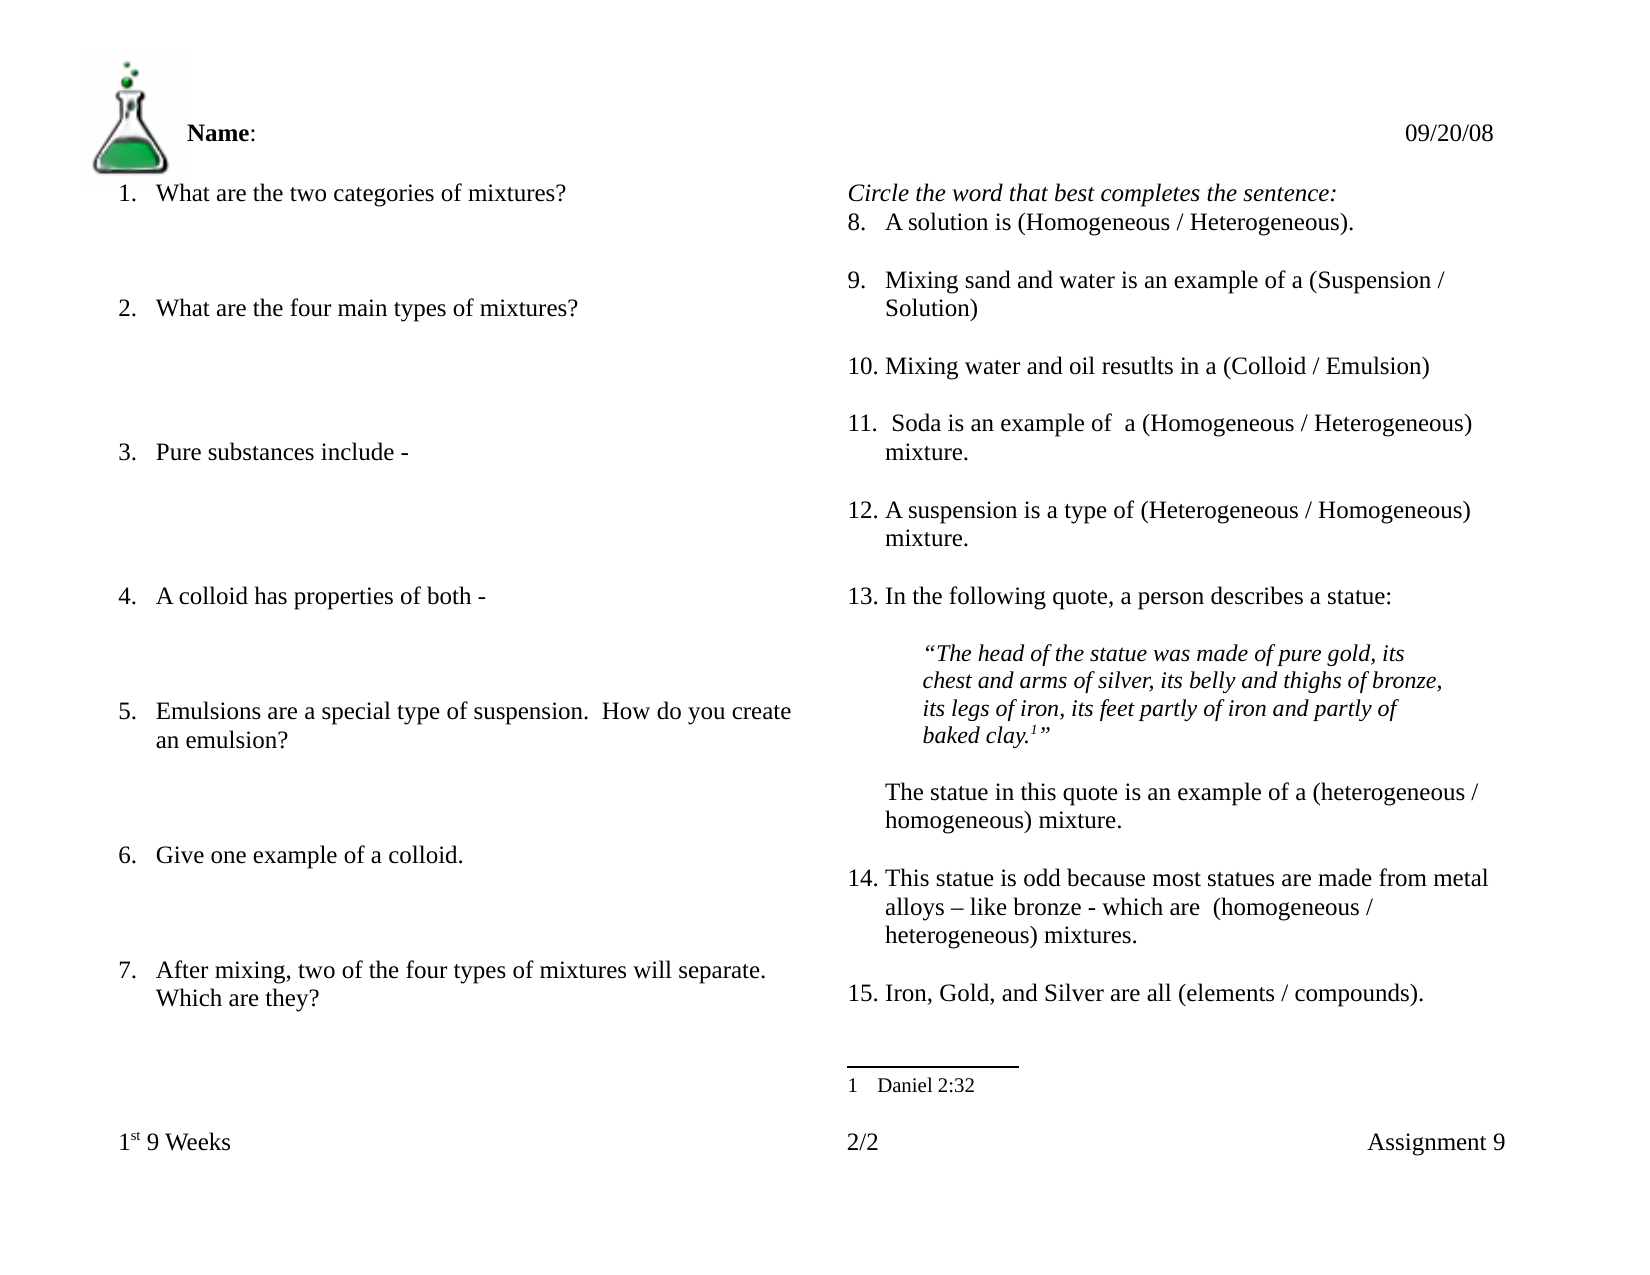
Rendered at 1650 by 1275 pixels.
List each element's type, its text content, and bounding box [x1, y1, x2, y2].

list Mixing sand and water is an example of a (Suspension / Solution) [847, 265, 1532, 322]
text Daniel 2:32 [847, 1073, 1532, 1097]
list Soda is an example of a (Homogeneous / Heterogeneous) mixture. [847, 408, 1532, 466]
list A colloid has properties of both - [118, 581, 802, 610]
list What are the four main types of mixtures? [118, 293, 802, 322]
list Mixing water and oil resutlts in a (Colloid / Emulsion) [847, 351, 1532, 380]
list This statue is odd because most statues are made from metal alloys – like bronze - which are (homogeneous / heterogeneous) mixtures. [847, 863, 1532, 949]
list After mixing, two of the four types of mixtures will separate. Which are they? [118, 955, 802, 1012]
list A suspension is a type of (Heterogeneous / Homogeneous) mixture. [847, 495, 1532, 552]
list In the following quote, a person describes a statue: [847, 581, 1532, 610]
picture [86, 53, 192, 189]
text The statue in this quote is an example of a (heterogeneous / homogeneous) mixture. [885, 777, 1532, 834]
text Circle the word that best completes the sentence: [847, 178, 1532, 207]
list Pure substances include - [118, 437, 802, 466]
list Give one example of a colloid. [118, 840, 802, 868]
list A solution is (Homogeneous / Heterogeneous). [847, 207, 1532, 236]
list Iron, Gold, and Silver are all (elements / compounds). [847, 978, 1532, 1007]
text “The head of the statue was made of pure gold, its chest and arms of silver, its belly and thighs of bronze, its legs of iron, its feet partly of iron and partly of baked clay.” [922, 638, 1457, 749]
list What are the two categories of mixtures? [118, 178, 802, 207]
list Emulsions are a special type of suspension. How do you create an emulsion? [118, 696, 802, 753]
